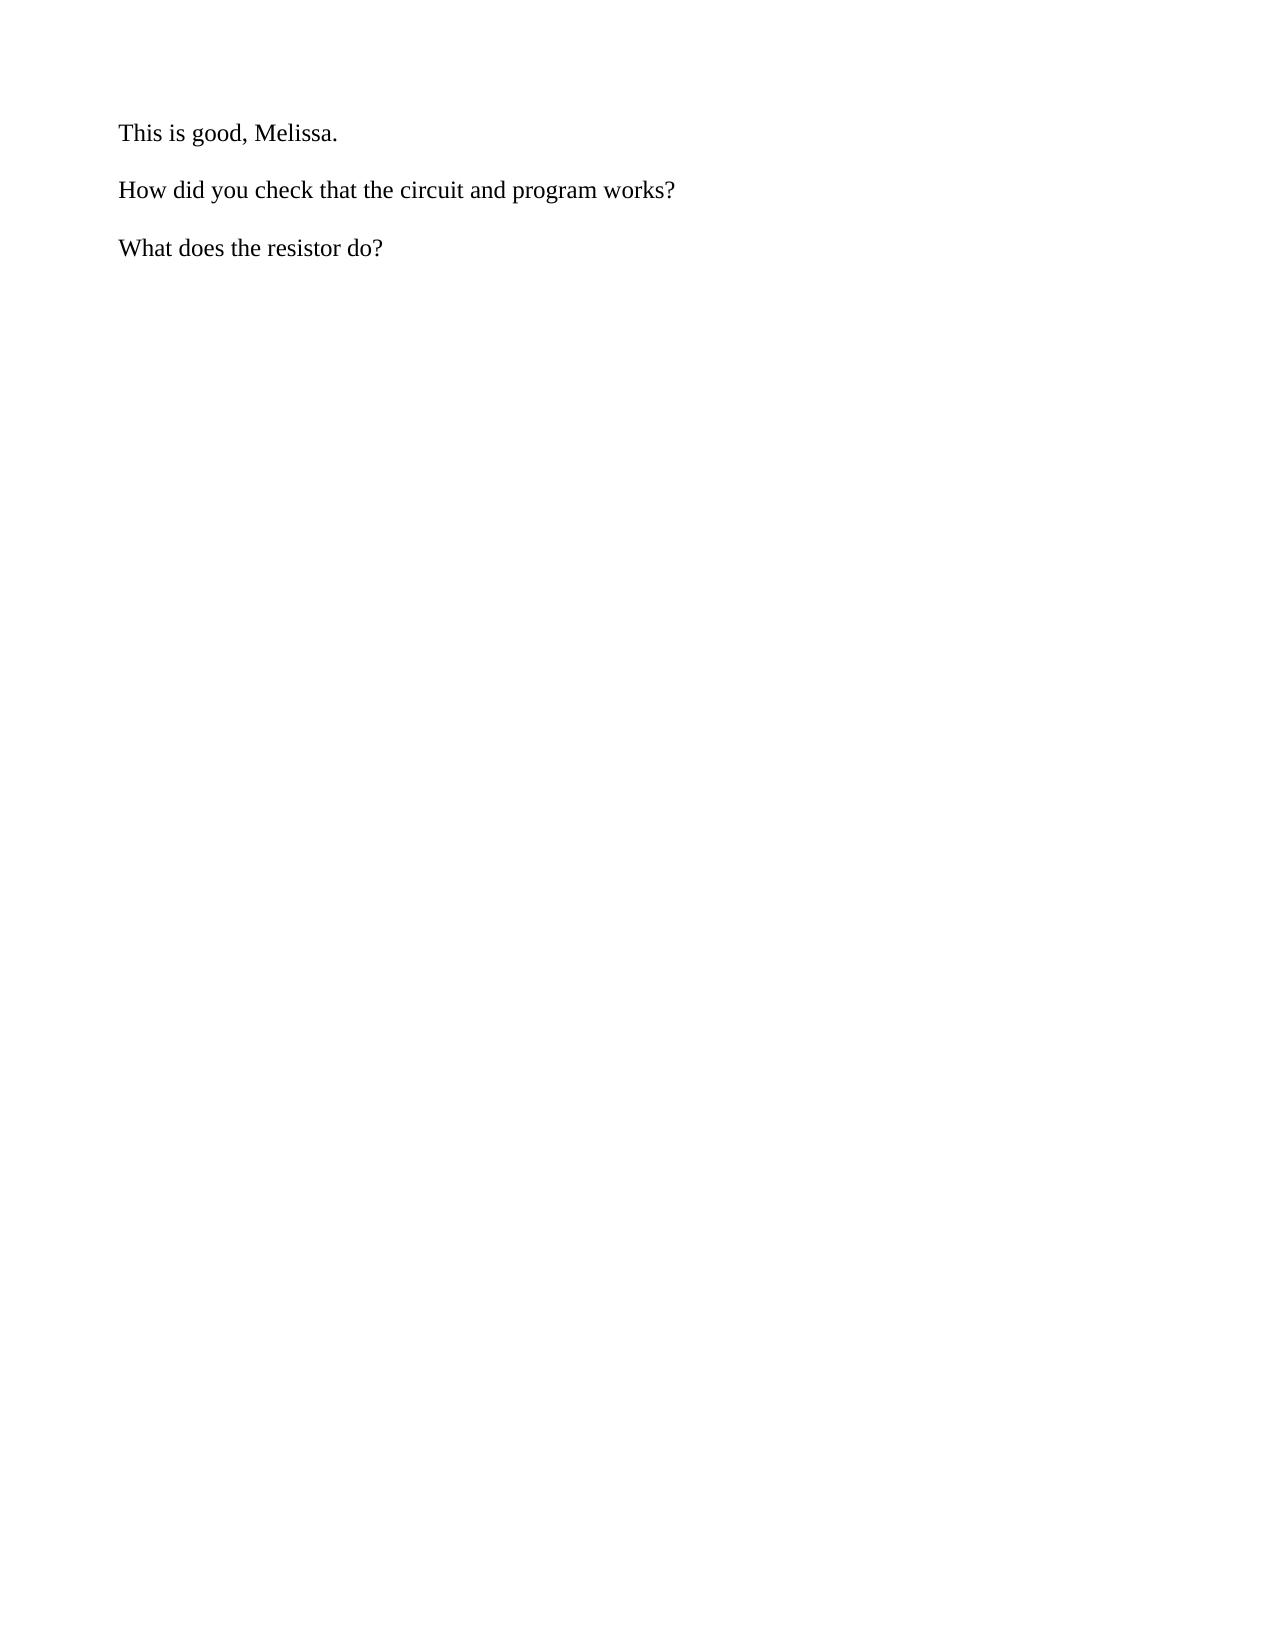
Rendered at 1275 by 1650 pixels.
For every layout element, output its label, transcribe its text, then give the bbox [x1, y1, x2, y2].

text How did you check that the circuit and program works? What does the resistor do? [118, 176, 1157, 262]
text This is good, Melissa. [118, 118, 1157, 147]
